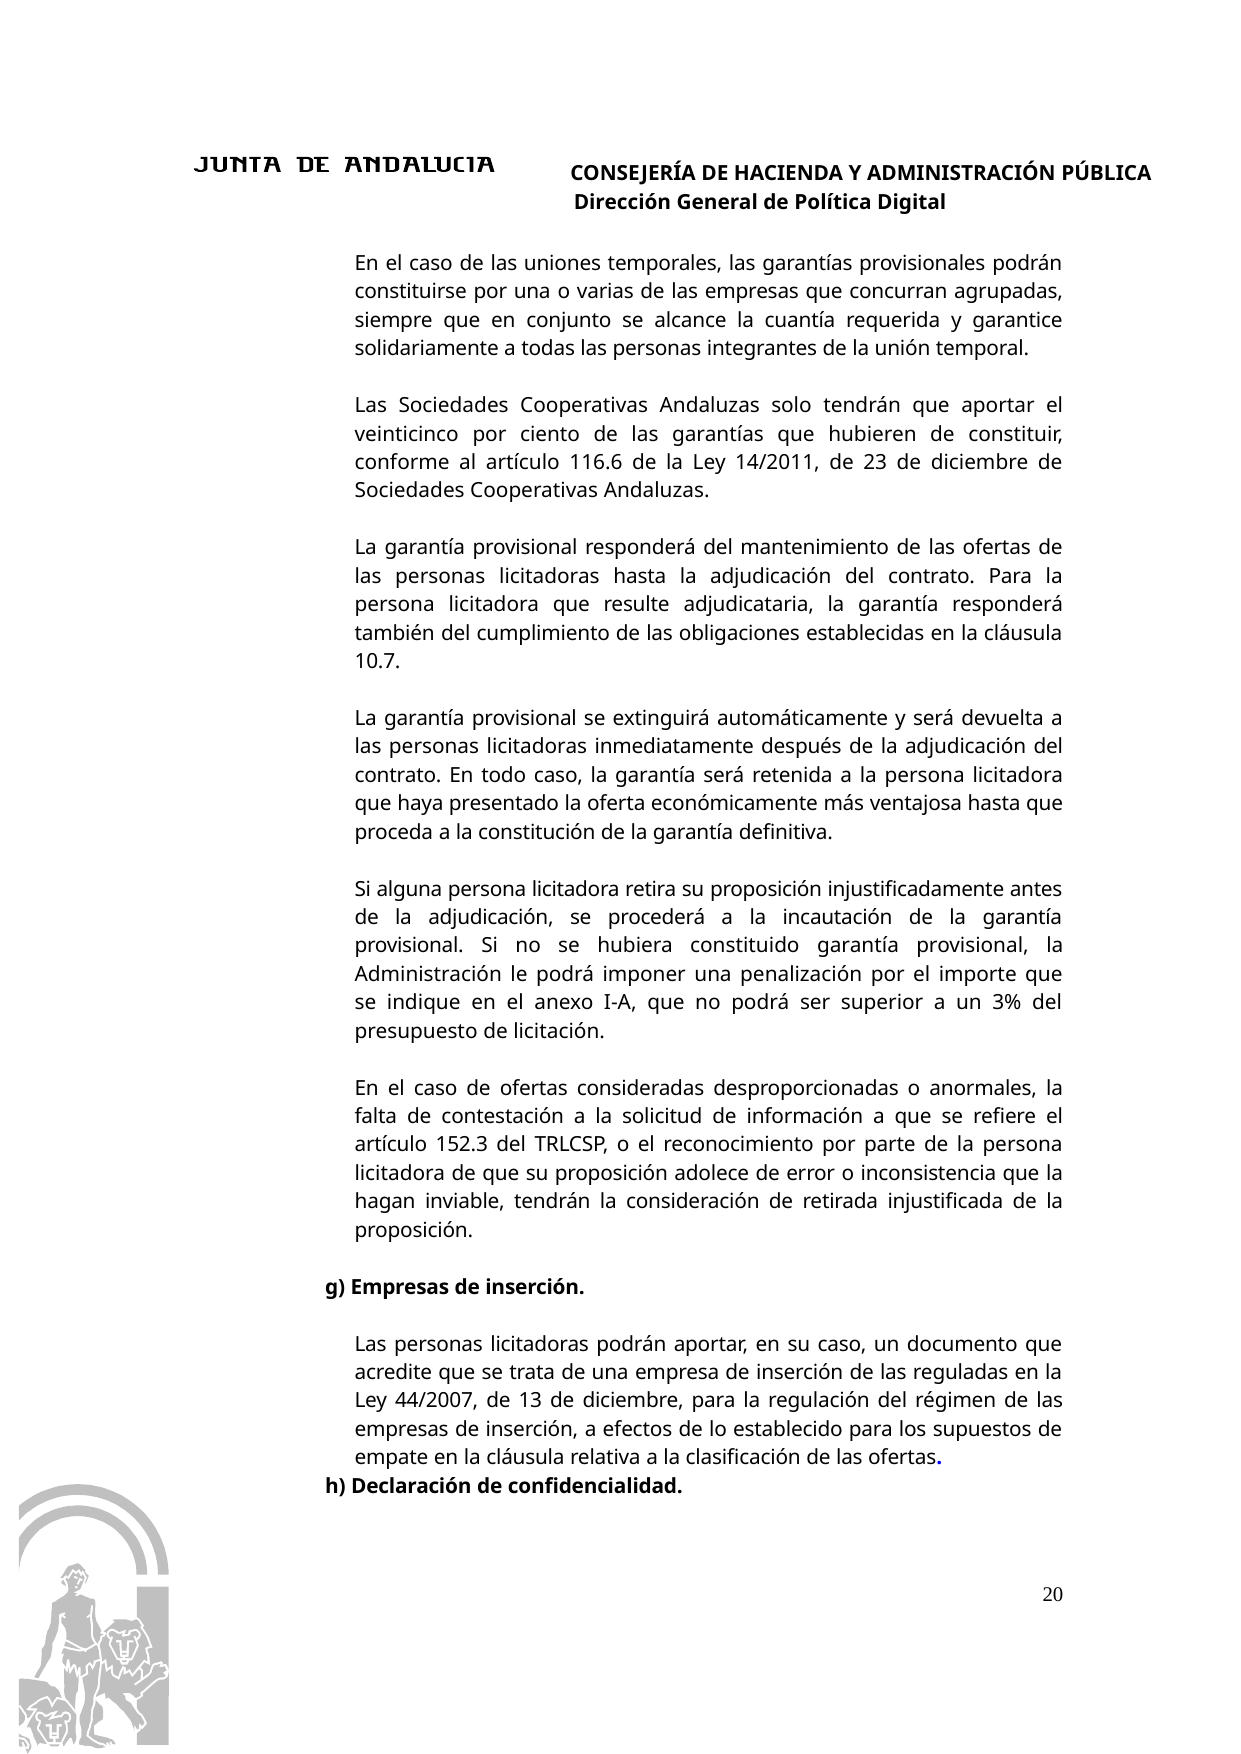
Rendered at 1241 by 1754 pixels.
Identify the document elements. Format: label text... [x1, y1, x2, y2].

text Las personas licitadoras podrán aportar, en su caso, un documento que acredite que se trata de una empresa de inserción de las reguladas en la Ley 44/2007, de 13 de diciembre, para la regulación del régimen de las empresas de inserción, a efectos de lo establecido para los supuestos de empate en la cláusula relativa a la clasificación de las ofertas. [354, 1329, 1063, 1471]
text En el caso de las uniones temporales, las garantías provisionales podrán constituirse por una o varias de las empresas que concurran agrupadas, siempre que en conjunto se alcance la cuantía requerida y garantice solidariamente a todas las personas integrantes de la unión temporal. [354, 248, 1063, 362]
text h) Declaración de confidencialidad. [325, 1471, 1063, 1499]
text La garantía provisional responderá del mantenimiento de las ofertas de las personas licitadoras hasta la adjudicación del contrato. Para la persona licitadora que resulte adjudicataria, la garantía responderá también del cumplimiento de las obligaciones establecidas en la cláusula 10.7. [354, 532, 1063, 674]
text En el caso de ofertas consideradas desproporcionadas o anormales, la falta de contestación a la solicitud de información a que se refiere el artículo 152.3 del TRLCSP, o el reconocimiento por parte de la persona licitadora de que su proposición adolece de error o inconsistencia que la hagan inviable, tendrán la consideración de retirada injustificada de la proposición. [354, 1073, 1063, 1243]
text Las Sociedades Cooperativas Andaluzas solo tendrán que aportar el veinticinco por ciento de las garantías que hubieren de constituir, conforme al artículo 116.6 de la Ley 14/2011, de 23 de diciembre de Sociedades Cooperativas Andaluzas. [354, 390, 1063, 504]
text La garantía provisional se extinguirá automáticamente y será devuelta a las personas licitadoras inmediatamente después de la adjudicación del contrato. En todo caso, la garantía será retenida a la persona licitadora que haya presentado la oferta económicamente más ventajosa hasta que proceda a la constitución de la garantía definitiva. [354, 703, 1063, 845]
text g) Empresas de inserción. [325, 1272, 1063, 1300]
text Si alguna persona licitadora retira su proposición injustificadamente antes de la adjudicación, se procederá a la incautación de la garantía provisional. Si no se hubiera constituido garantía provisional, la Administración le podrá imponer una penalización por el importe que se indique en el anexo I-A, que no podrá ser superior a un 3% del presupuesto de licitación. [354, 874, 1063, 1044]
